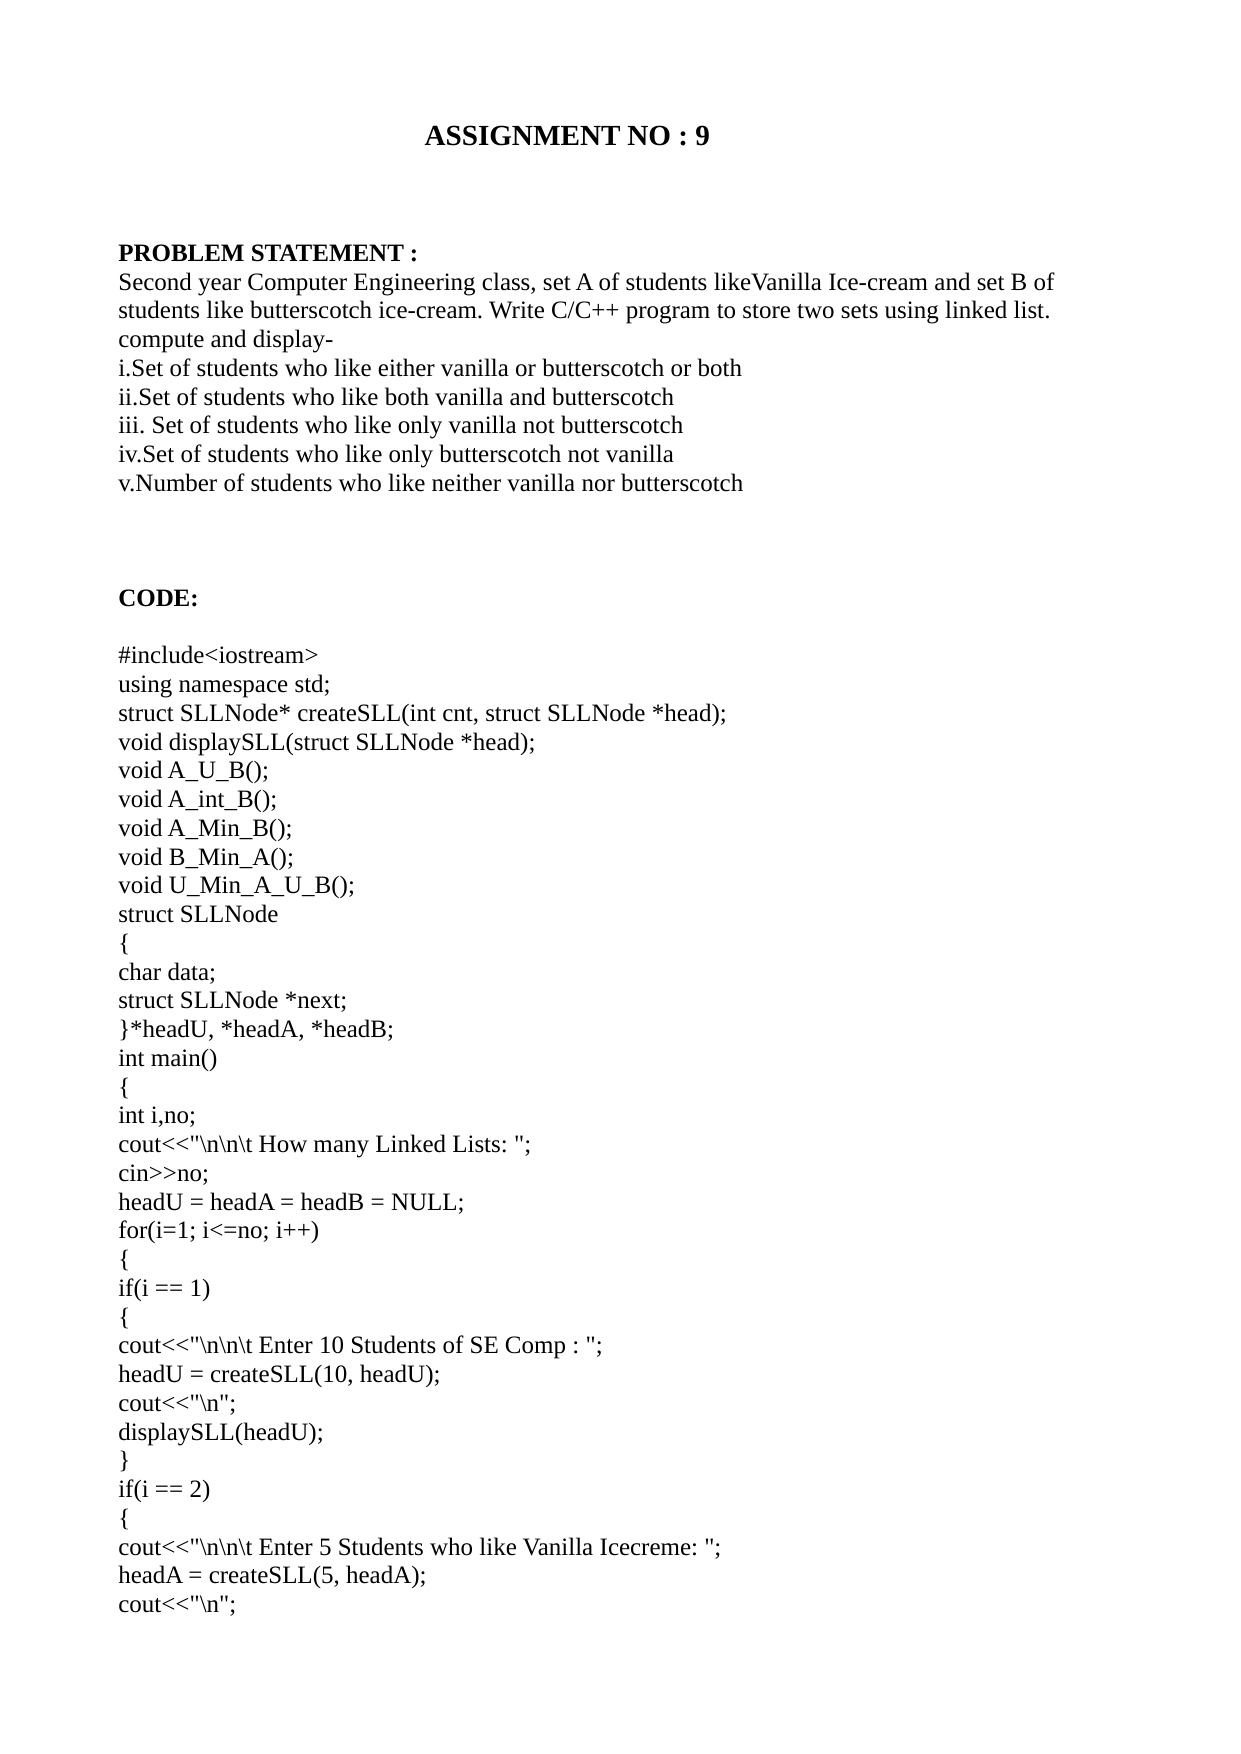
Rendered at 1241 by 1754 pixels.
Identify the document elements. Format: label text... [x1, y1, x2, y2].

text void A_U_B(); [118, 755, 1122, 784]
text v.Number of students who like neither vanilla nor butterscotch [118, 468, 1122, 497]
text headU = createSLL(10, headU); [118, 1359, 1122, 1388]
text if(i == 2) [118, 1474, 1122, 1503]
text i.Set of students who like either vanilla or butterscotch or both [118, 353, 1122, 382]
text iii. Set of students who like only vanilla not butterscotch [118, 410, 1122, 439]
text int main() [118, 1043, 1122, 1072]
text headA = createSLL(5, headA); [118, 1560, 1122, 1589]
text char data; [118, 957, 1122, 985]
text cout<<"\n\n\t Enter 5 Students who like Vanilla Icecreme: "; [118, 1532, 1122, 1560]
text CODE: [118, 583, 1122, 612]
text for(i=1; i<=no; i++) [118, 1215, 1122, 1244]
text using namespace std; [118, 669, 1122, 698]
text struct SLLNode *next; [118, 985, 1122, 1014]
text void A_int_B(); [118, 784, 1122, 813]
text cin>>no; [118, 1158, 1122, 1187]
text { [118, 928, 1122, 957]
text void U_Min_A_U_B(); [118, 870, 1122, 899]
text cout<<"\n"; [118, 1589, 1122, 1618]
text void B_Min_A(); [118, 842, 1122, 870]
text cout<<"\n"; [118, 1388, 1122, 1417]
text cout<<"\n\n\t How many Linked Lists: "; [118, 1129, 1122, 1158]
text { [118, 1302, 1122, 1330]
text PROBLEM STATEMENT : [118, 238, 1122, 267]
text { [118, 1072, 1122, 1100]
text headU = headA = headB = NULL; [118, 1187, 1122, 1215]
text iv.Set of students who like only butterscotch not vanilla [118, 439, 1122, 468]
text ASSIGNMENT NO : 9 [118, 118, 1122, 152]
text }*headU, *headA, *headB; [118, 1014, 1122, 1043]
text if(i == 1) [118, 1273, 1122, 1302]
text void A_Min_B(); [118, 813, 1122, 842]
text displaySLL(headU); [118, 1417, 1122, 1445]
text #include<iostream> [118, 640, 1122, 669]
text cout<<"\n\n\t Enter 10 Students of SE Comp : "; [118, 1330, 1122, 1359]
text { [118, 1503, 1122, 1532]
text struct SLLNode* createSLL(int cnt, struct SLLNode *head); [118, 698, 1122, 727]
text { [118, 1244, 1122, 1273]
text void displaySLL(struct SLLNode *head); [118, 727, 1122, 755]
text } [118, 1445, 1122, 1474]
text Second year Computer Engineering class, set A of students likeVanilla Ice-cream and set B of students like butterscotch ice-cream. Write C/C++ program to store two sets using linked list. compute and display- [118, 267, 1122, 353]
text struct SLLNode [118, 899, 1122, 928]
text int i,no; [118, 1100, 1122, 1129]
text ii.Set of students who like both vanilla and butterscotch [118, 382, 1122, 410]
